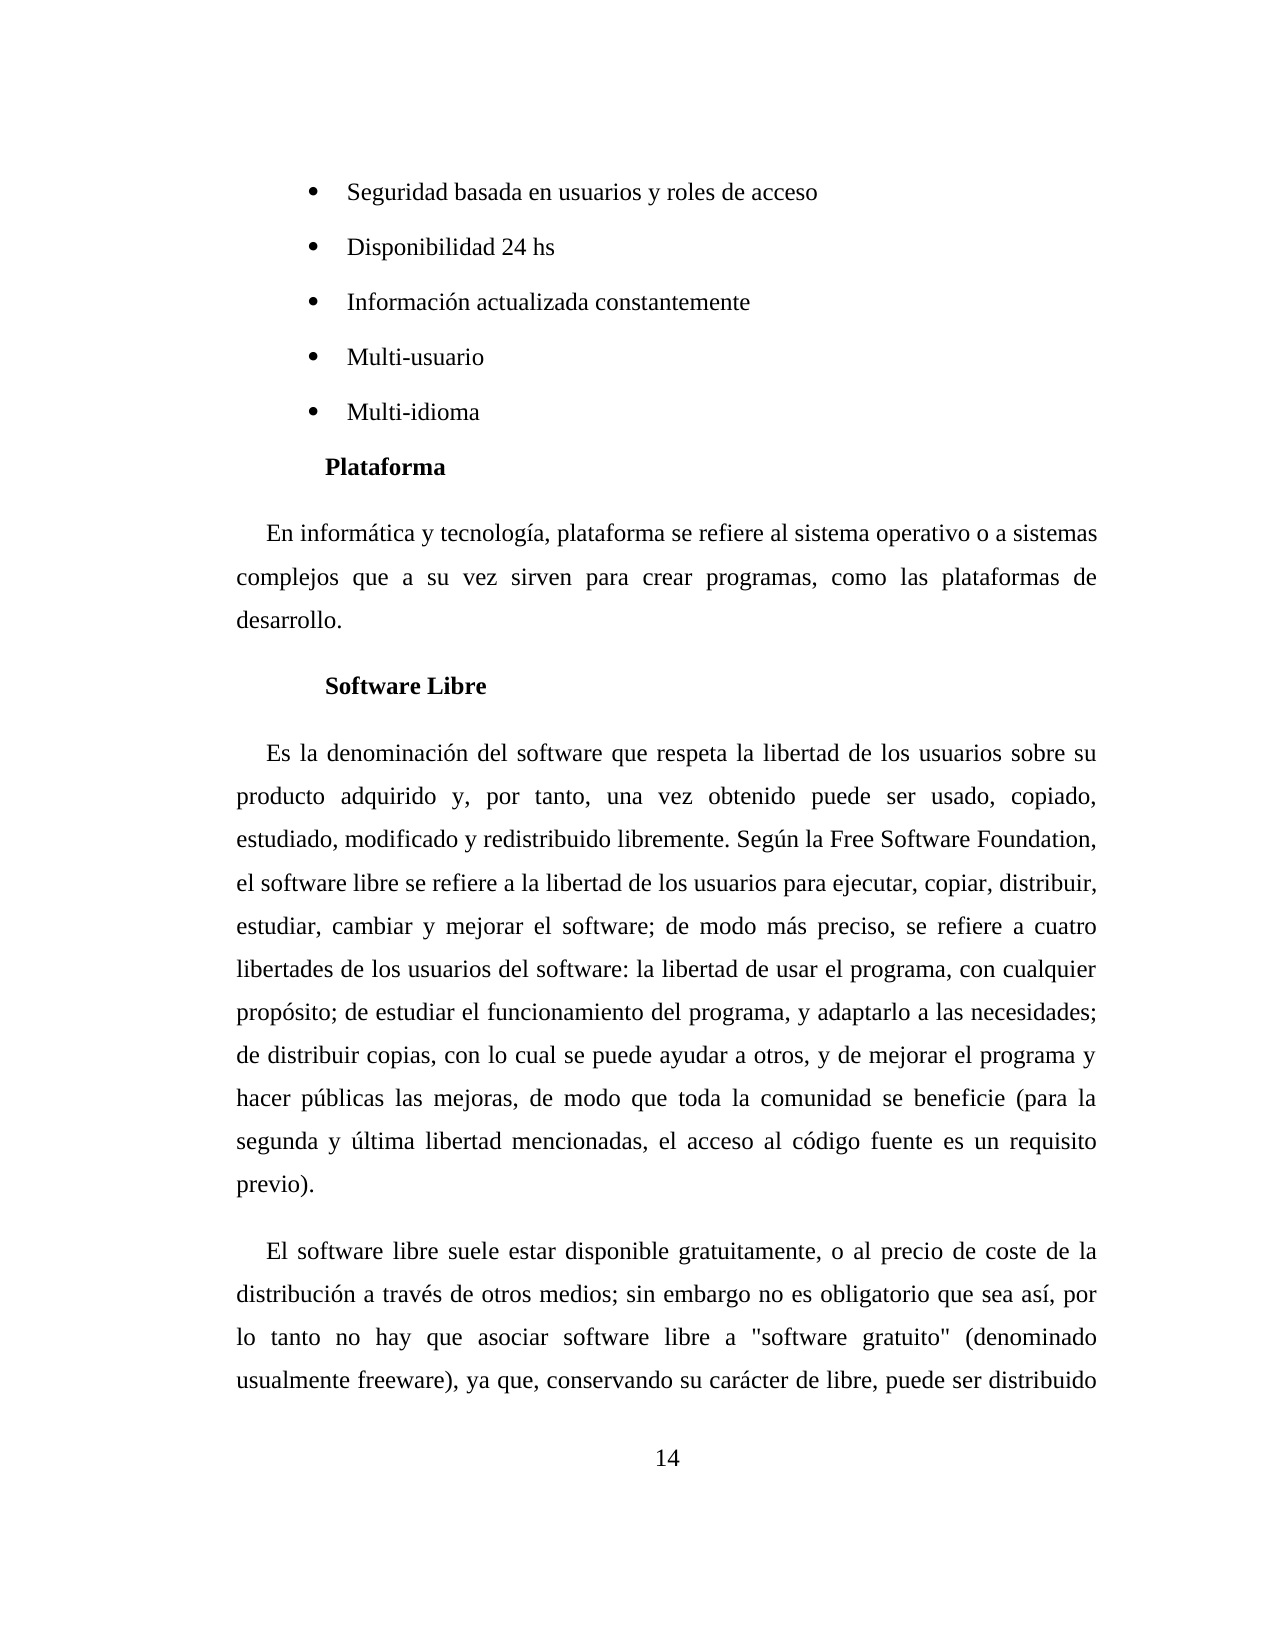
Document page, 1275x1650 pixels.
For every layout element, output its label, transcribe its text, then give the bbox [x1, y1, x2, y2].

text El software libre suele estar disponible gratuitamente, o al precio de coste de la distribución a través de otros medios; sin embargo no es obligatorio que sea así, por lo tanto no hay que asociar software libre a "software gratuito" (denominado usualmente freeware), ya que, conservando su carácter de libre, puede ser distribuido [236, 1236, 1098, 1394]
text Es la denominación del software que respeta la libertad de los usuarios sobre su producto adquirido y, por tanto, una vez obtenido puede ser usado, copiado, estudiado, modificado y redistribuido libremente. Según la Free Software Foundation, el software libre se refiere a la libertad de los usuarios para ejecutar, copiar, distribuir, estudiar, cambiar y mejorar el software; de modo más preciso, se refiere a cuatro libertades de los usuarios del software: la libertad de usar el programa, con cualquier propósito; de estudiar el funcionamiento del programa, y adaptarlo a las necesidades; de distribuir copias, con lo cual se puede ayudar a otros, y de mejorar el programa y hacer públicas las mejoras, de modo que toda la comunidad se beneficie (para la segunda y última libertad mencionadas, el acceso al código fuente es un requisito previo). [236, 738, 1098, 1198]
list Seguridad basada en usuarios y roles de acceso [309, 177, 1098, 206]
list Multi-usuario [309, 342, 1098, 371]
list Multi-idioma [309, 397, 1098, 426]
list Disponibilidad 24 hs [309, 232, 1098, 261]
list Información actualizada constantemente [309, 287, 1098, 316]
text En informática y tecnología, plataforma se refiere al sistema operativo o a sistemas complejos que a su vez sirven para crear programas, como las plataformas de desarrollo. [236, 518, 1098, 633]
subtitle Software Libre [236, 671, 1098, 700]
subtitle Plataforma [236, 452, 1098, 480]
